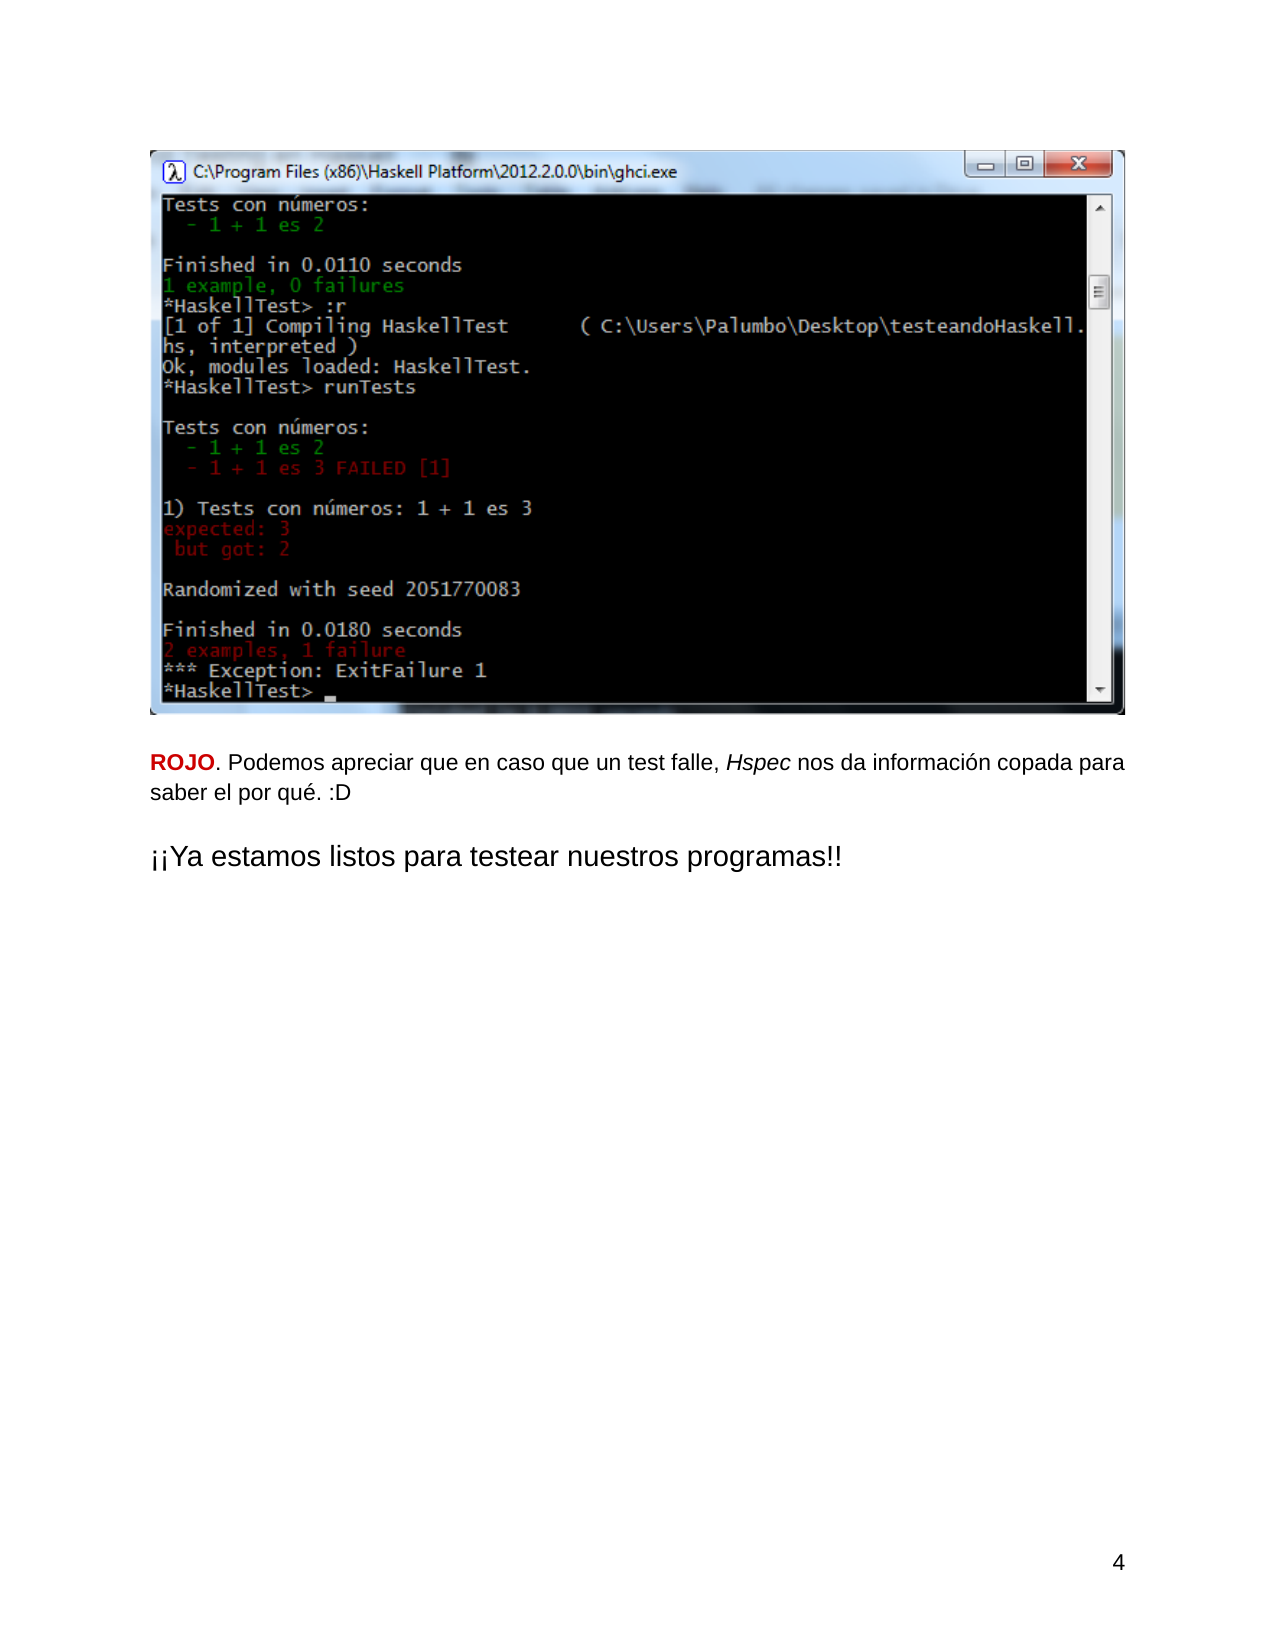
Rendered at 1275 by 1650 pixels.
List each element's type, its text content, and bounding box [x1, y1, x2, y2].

text ¡¡Ya estamos listos para testear nuestros programas!! [150, 839, 1125, 873]
picture [150, 150, 1125, 715]
text ROJO. Podemos apreciar que en caso que un test falle, Hspec nos da información copada para saber el por qué. :D [150, 749, 1125, 805]
